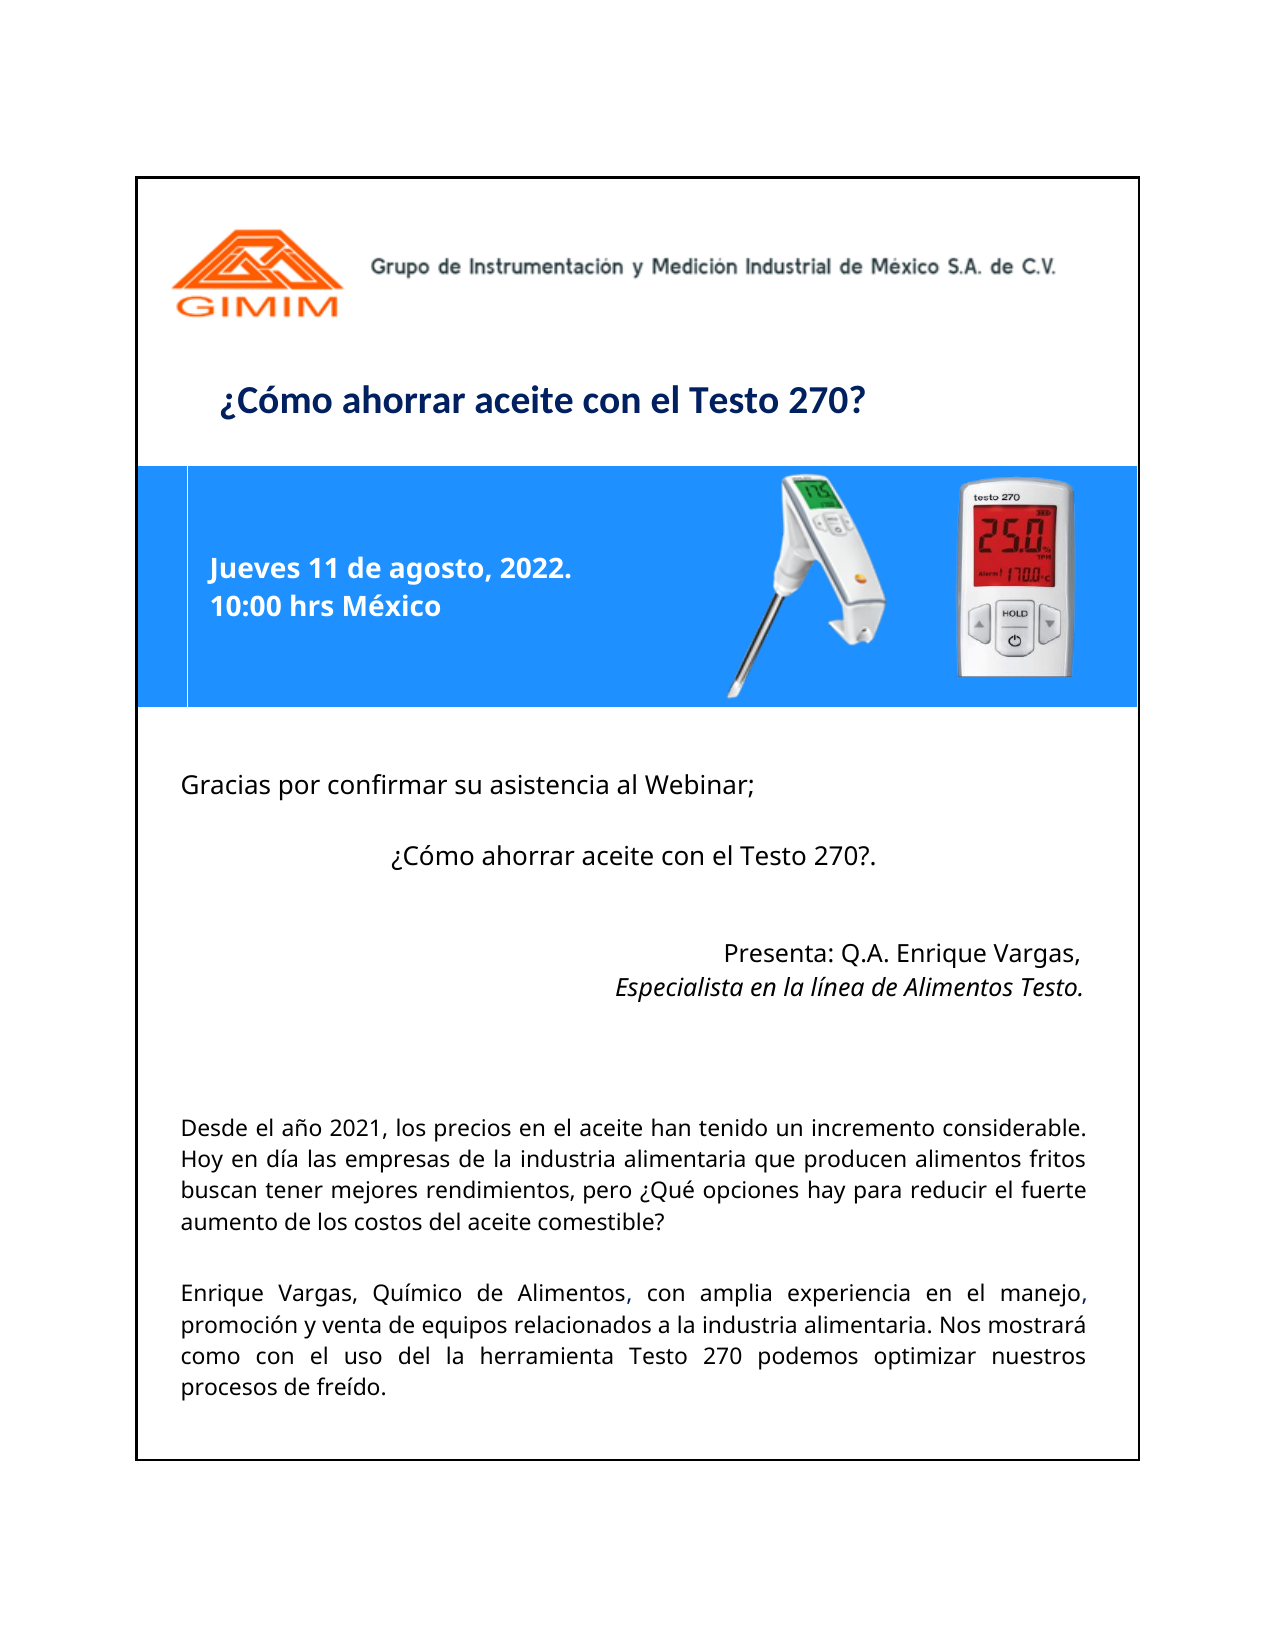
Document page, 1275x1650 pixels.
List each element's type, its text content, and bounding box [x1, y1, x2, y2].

table_header Gracias por confirmar su asistencia al Webinar; ¿Cómo ahorrar aceite con el Testo 270?. Presenta: Q.A. Enrique Vargas, Especialista en la línea de Alimentos Testo. Desde el año 2021, los precios en el aceite han tenido un incremento considerable. Hoy en día las empresas de la industria alimentaria que producen alimentos fritos buscan tener mejores rendimientos, pero ¿Qué opciones hay para reducir el fuerte aumento de los costos del aceite comestible? Enrique Vargas, Químico de Alimentos, con amplia experiencia en el manejo, promoción y venta de equipos relacionados a la industria alimentaria. Nos mostrará como con el uso del la herramienta Testo 270 podemos optimizar nuestros procesos de freído. Objetivos de aprendizaje: - Comprender los principios básicos del proceso de freído de alimentos. - Aprender sobre los cambios químicos y sensoriales en el freído. - Conocer las aplicaciones del Testo 270 en la industria de Alimentos. Si tienes dudas o comentarios nos puedes enviar un correo a: marketing@gimim.com [180, 1402, 1087, 1459]
table_header [1088, 707, 1137, 1459]
table_header [1072, 179, 1084, 348]
table_header ¿Cómo ahorrar aceite con el Testo 270? [208, 349, 878, 466]
table_header [138, 466, 187, 707]
table_header [675, 466, 718, 707]
table_header [138, 348, 1137, 466]
table_header [138, 179, 150, 348]
table_header [1084, 179, 1137, 348]
table_header [150, 333, 1072, 348]
table_header [188, 466, 675, 486]
table_header [138, 349, 208, 466]
table_header [718, 466, 1088, 707]
table_header [150, 179, 1072, 209]
table_header [138, 707, 180, 1459]
table_header [188, 686, 675, 707]
table_header Gracias por confirmar su asistencia al Webinar; ¿Cómo ahorrar aceite con el Testo 270?. Presenta: Q.A. Enrique Vargas, Especialista en la línea de Alimentos Testo. Desde el año 2021, los precios en el aceite han tenido un incremento considerable. Hoy en día las empresas de la industria alimentaria que producen alimentos fritos buscan tener mejores rendimientos, pero ¿Qué opciones hay para reducir el fuerte aumento de los costos del aceite comestible? Enrique Vargas, Químico de Alimentos, con amplia experiencia en el manejo, promoción y venta de equipos relacionados a la industria alimentaria. Nos mostrará como con el uso del la herramienta Testo 270 podemos optimizar nuestros procesos de freído. Objetivos de aprendizaje: - Comprender los principios básicos del proceso de freído de alimentos. - Aprender sobre los cambios químicos y sensoriales en el freído. - Conocer las aplicaciones del Testo 270 en la industria de Alimentos. Si tienes dudas o comentarios nos puedes enviar un correo a: marketing@gimim.com [180, 936, 1087, 1112]
table_header Jueves 11 de agosto, 2022. 10:00 hrs México [188, 486, 675, 686]
table_header Gracias por confirmar su asistencia al Webinar; ¿Cómo ahorrar aceite con el Testo 270?. Presenta: Q.A. Enrique Vargas, Especialista en la línea de Alimentos Testo. Desde el año 2021, los precios en el aceite han tenido un incremento considerable. Hoy en día las empresas de la industria alimentaria que producen alimentos fritos buscan tener mejores rendimientos, pero ¿Qué opciones hay para reducir el fuerte aumento de los costos del aceite comestible? Enrique Vargas, Químico de Alimentos, con amplia experiencia en el manejo, promoción y venta de equipos relacionados a la industria alimentaria. Nos mostrará como con el uso del la herramienta Testo 270 podemos optimizar nuestros procesos de freído. Objetivos de aprendizaje: - Comprender los principios básicos del proceso de freído de alimentos. - Aprender sobre los cambios químicos y sensoriales en el freído. - Conocer las aplicaciones del Testo 270 en la industria de Alimentos. Si tienes dudas o comentarios nos puedes enviar un correo a: marketing@gimim.com [180, 707, 1087, 767]
table_header [1088, 466, 1137, 707]
